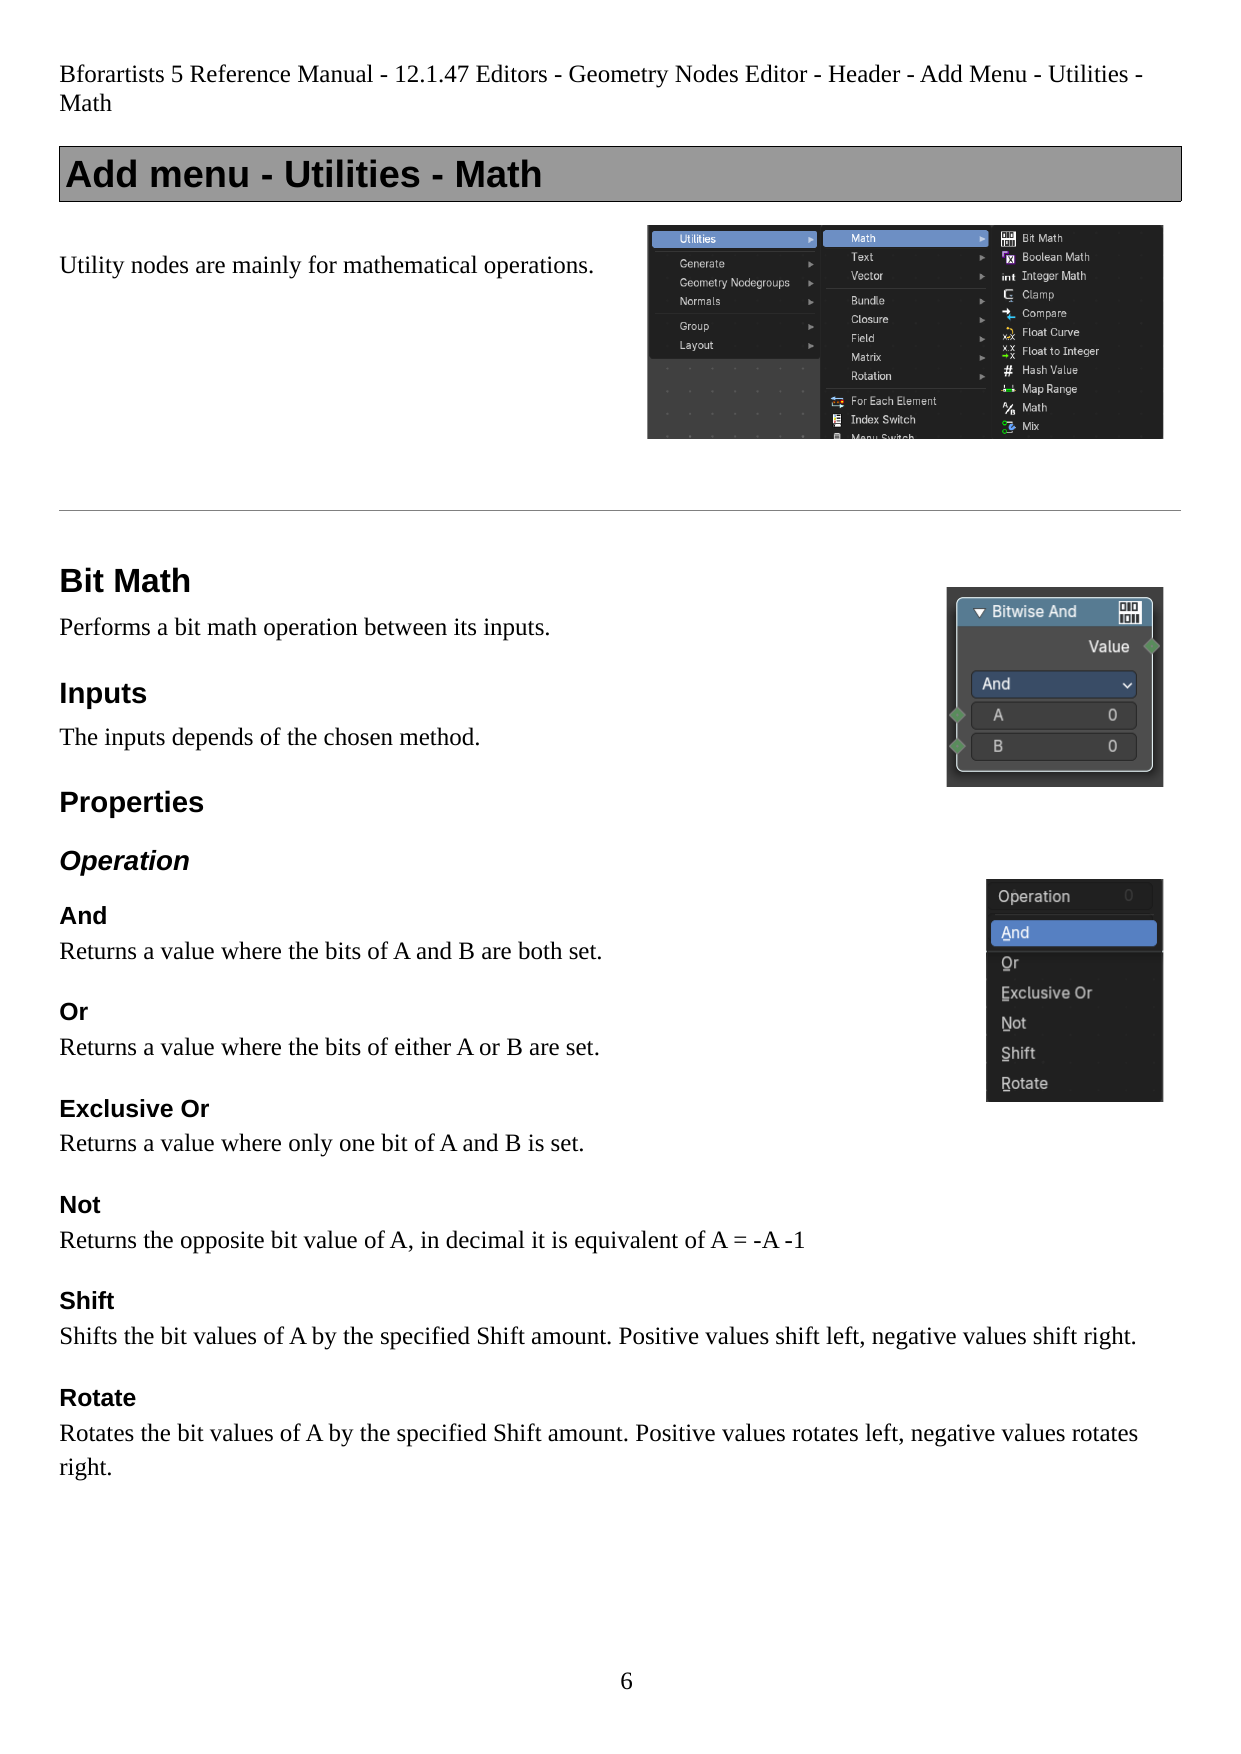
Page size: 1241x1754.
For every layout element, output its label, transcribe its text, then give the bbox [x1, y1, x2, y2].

subtitle Exclusive Or [59, 1094, 1181, 1122]
table_header Add menu - Utilities - Math [60, 147, 1181, 201]
subtitle Rotate [59, 1383, 1181, 1411]
picture [986, 879, 1164, 1102]
subtitle Bit Math [59, 561, 1181, 599]
text Returns a value where the bits of A and B are both set. [59, 936, 986, 964]
subtitle And [59, 901, 986, 929]
subtitle Inputs [59, 676, 946, 709]
subtitle Operation [59, 844, 1181, 876]
picture [946, 587, 1164, 787]
text Returns a value where the bits of either A or B are set. [59, 1032, 986, 1061]
text Shifts the bit values of A by the specified Shift amount. Positive values shift left, negative values shift right. [59, 1321, 1181, 1350]
text Returns a value where only one bit of A and B is set. [59, 1128, 1181, 1157]
picture [647, 225, 1164, 439]
subtitle Shift [59, 1286, 1181, 1315]
subtitle Or [59, 997, 986, 1026]
text Returns the opposite bit value of A, in decimal it is equivalent of A = -A -1 [59, 1225, 1181, 1254]
subtitle [1164, 997, 1181, 1026]
subtitle [1164, 901, 1181, 929]
subtitle Not [59, 1190, 1181, 1219]
text Rotates the bit values of A by the specified Shift amount. Positive values rotates left, negative values rotates right. [59, 1418, 1181, 1481]
text Performs a bit math operation between its inputs. [59, 612, 946, 641]
subtitle Properties [59, 785, 1181, 819]
text The inputs depends of the chosen method. [59, 722, 946, 751]
text Utility nodes are mainly for mathematical operations. [59, 250, 647, 279]
subtitle [1164, 676, 1181, 709]
